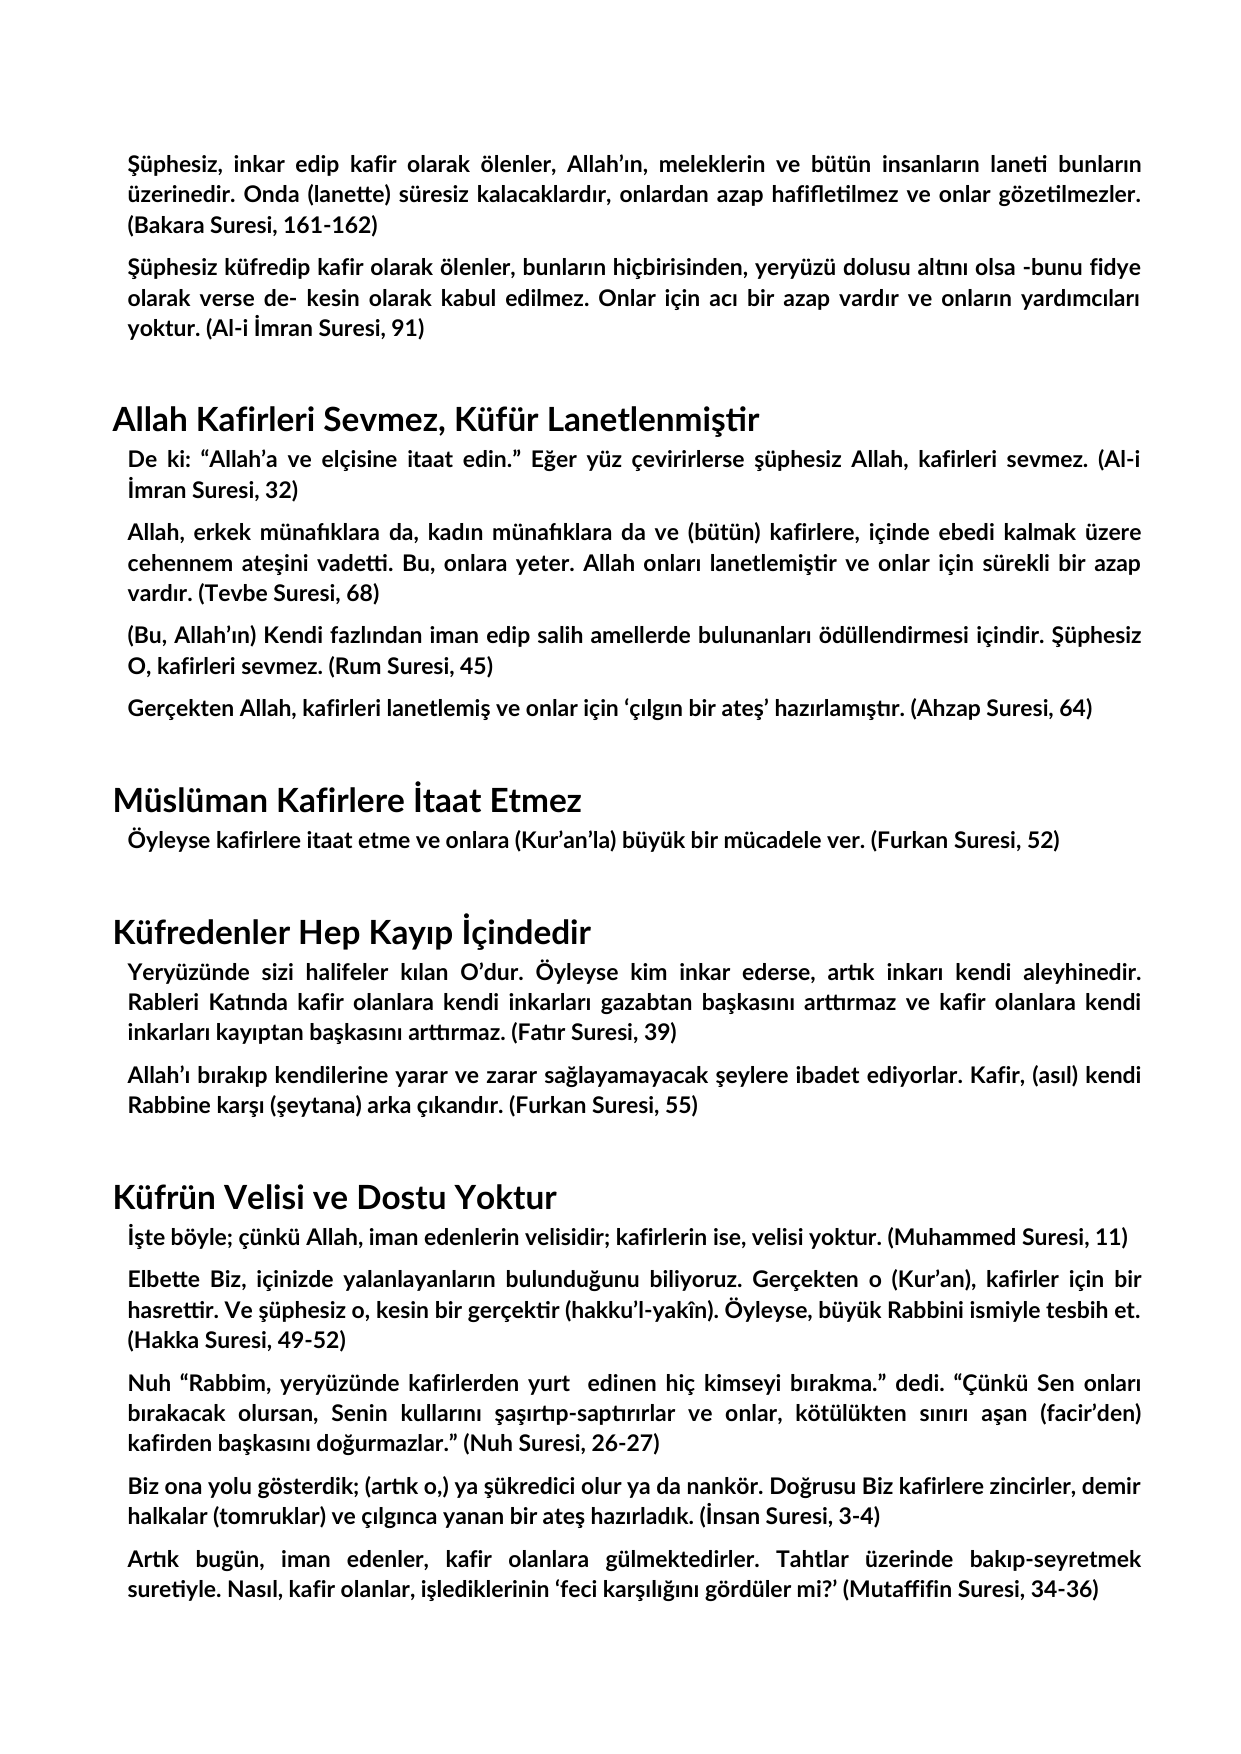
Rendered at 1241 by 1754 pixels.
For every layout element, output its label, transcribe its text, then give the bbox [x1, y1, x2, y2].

text (Bu, Allah’ın) Kendi fazlından iman edip salih amellerde bulunanları ödüllendirmesi içindir. Şüphesiz O, kafirleri sevmez. (Rum Suresi, 45) [127, 621, 1143, 679]
text Gerçekten Allah, kafirleri lanetlemiş ve onlar için ‘çılgın bir ateş’ hazırlamıştır. (Ahzap Suresi, 64) [127, 694, 1143, 722]
text Elbette Biz, içinizde yalanlayanların bulunduğunu biliyoruz. Gerçekten o (Kur’an), kafirler için bir hasrettir. Ve şüphesiz o, kesin bir gerçektir (hakku’l-yakîn). Öyleyse, büyük Rabbini ismiyle tesbih et. (Hakka Suresi, 49-52) [127, 1265, 1143, 1353]
text Öyleyse kafirlere itaat etme ve onlara (Kur’an’la) büyük bir mücadele ver. (Furkan Suresi, 52) [127, 826, 1143, 853]
text Allah’ı bırakıp kendilerine yarar ve zarar sağlayamayacak şeylere ibadet ediyorlar. Kafir, (asıl) kendi Rabbine karşı (şeytana) arka çıkandır. (Furkan Suresi, 55) [127, 1061, 1143, 1118]
subtitle Küfredenler Hep Kayıp İçindedir [112, 911, 1165, 951]
subtitle Allah Kafirleri Sevmez, Küfür Lanetlenmiştir [112, 399, 1165, 439]
text De ki: “Allah’a ve elçisine itaat edin.” Eğer yüz çevirirlerse şüphesiz Allah, kafirleri sevmez. (Al-i İmran Suresi, 32) [127, 445, 1143, 503]
text Artık bugün, iman edenler, kafir olanlara gülmektedirler. Tahtlar üzerinde bakıp-seyretmek suretiyle. Nasıl, kafir olanlar, işlediklerinin ‘feci karşılığını gördüler mi?’ (Mutaffifin Suresi, 34-36) [127, 1544, 1143, 1602]
text Şüphesiz, inkar edip kafir olarak ölenler, Allah’ın, meleklerin ve bütün insanların laneti bunların üzerinedir. Onda (lanette) süresiz kalacaklardır, onlardan azap hafifletilmez ve onlar gözetilmezler. (Bakara Suresi, 161-162) [127, 150, 1143, 238]
text İşte böyle; çünkü Allah, iman edenlerin velisidir; kafirlerin ise, velisi yoktur. (Muhammed Suresi, 11) [127, 1222, 1143, 1250]
text Allah, erkek münafıklara da, kadın münafıklara da ve (bütün) kafirlere, içinde ebedi kalmak üzere cehennem ateşini vadetti. Bu, onlara yeter. Allah onları lanetlemiştir ve onlar için sürekli bir azap vardır. (Tevbe Suresi, 68) [127, 518, 1143, 606]
text Şüphesiz küfredip kafir olarak ölenler, bunların hiçbirisinden, yeryüzü dolusu altını olsa -bunu fidye olarak verse de- kesin olarak kabul edilmez. Onlar için acı bir azap vardır ve onların yardımcıları yoktur. (Al-i İmran Suresi, 91) [127, 253, 1143, 341]
text Yeryüzünde sizi halifeler kılan O’dur. Öyleyse kim inkar ederse, artık inkarı kendi aleyhinedir. Rableri Katında kafir olanlara kendi inkarları gazabtan başkasını arttırmaz ve kafir olanlara kendi inkarları kayıptan başkasını arttırmaz. (Fatır Suresi, 39) [127, 957, 1143, 1045]
text Biz ona yolu gösterdik; (artık o,) ya şükredici olur ya da nankör. Doğrusu Biz kafirlere zincirler, demir halkalar (tomruklar) ve çılgınca yanan bir ateş hazırladık. (İnsan Suresi, 3-4) [127, 1471, 1143, 1529]
subtitle Müslüman Kafirlere İtaat Etmez [112, 779, 1165, 819]
text Nuh “Rabbim, yeryüzünde kafirlerden yurt edinen hiç kimseyi bırakma.” dedi. “Çünkü Sen onları bırakacak olursan, Senin kullarını şaşırtıp-saptırırlar ve onlar, kötülükten sınırı aşan (facir’den) kafirden başkasını doğurmazlar.” (Nuh Suresi, 26-27) [127, 1368, 1143, 1456]
subtitle Küfrün Velisi ve Dostu Yoktur [112, 1176, 1165, 1216]
